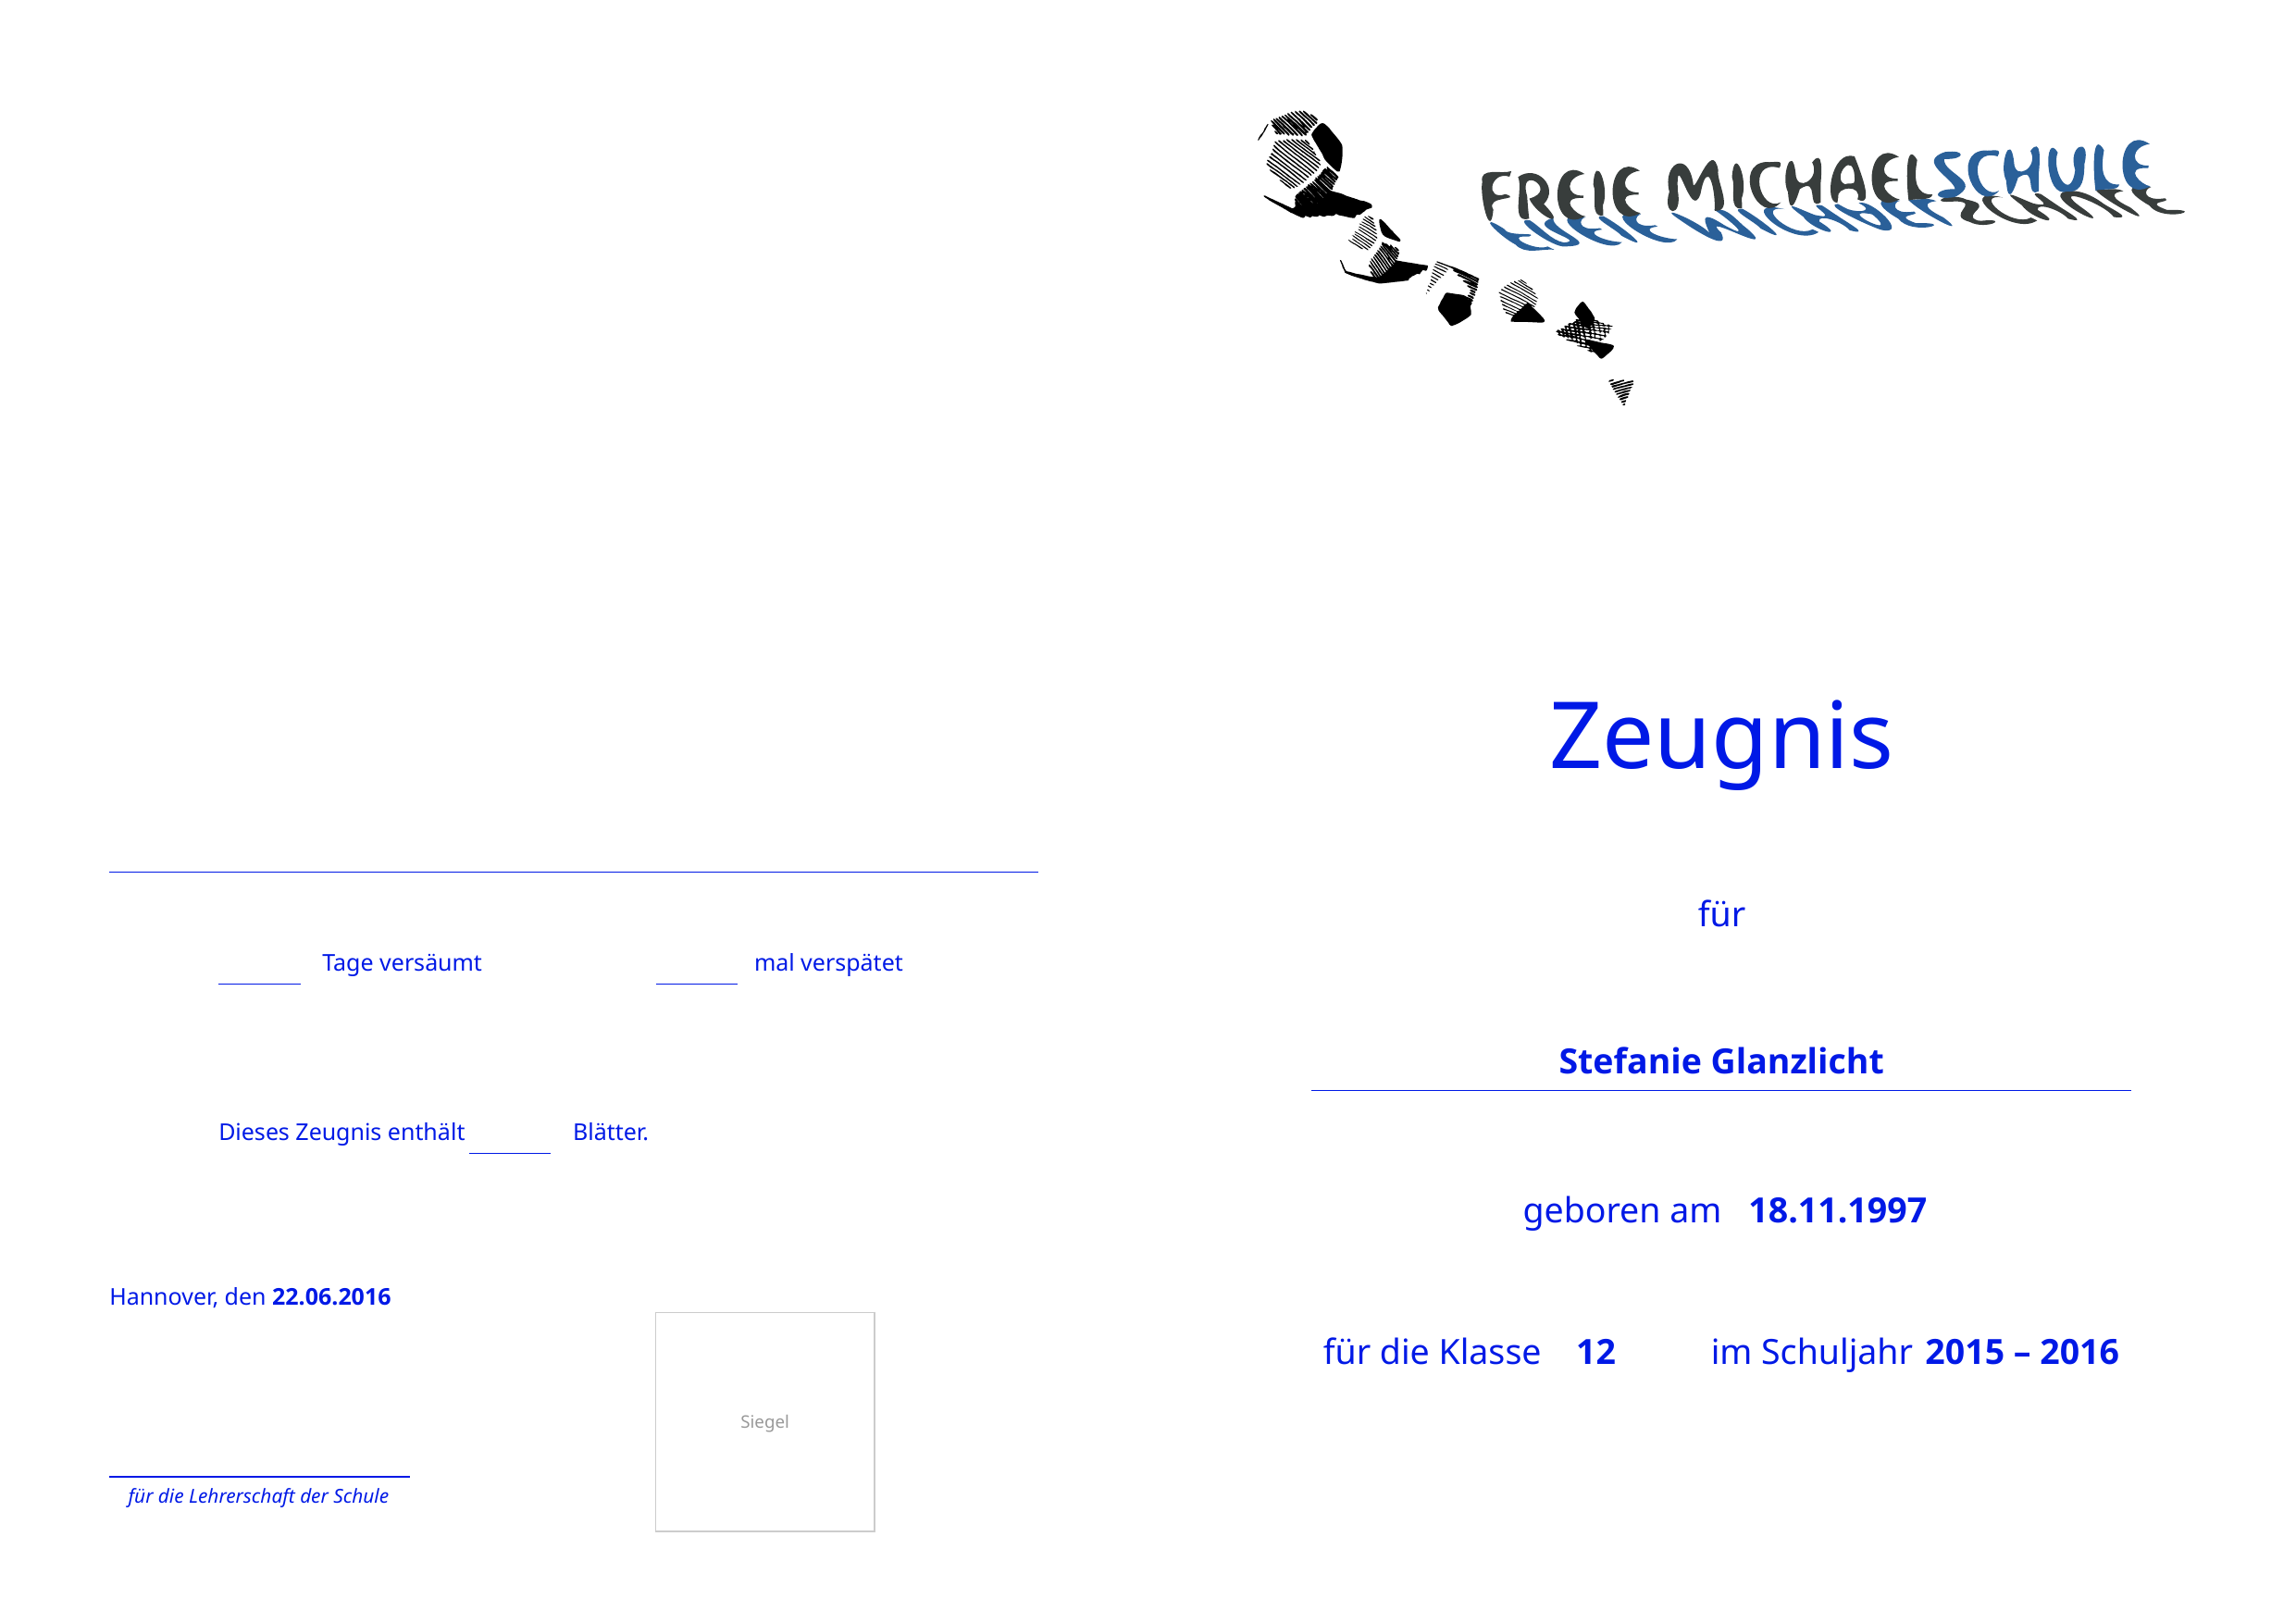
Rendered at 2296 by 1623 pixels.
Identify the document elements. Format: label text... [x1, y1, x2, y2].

table_cell [1257, 1375, 2186, 1422]
table_cell [109, 172, 1038, 204]
table_cell [1257, 937, 2186, 985]
table_cell [109, 456, 1038, 488]
table_cell [1954, 1185, 2186, 1233]
table_header [109, 109, 1038, 141]
table_header [1257, 109, 2186, 406]
table_cell [109, 910, 1038, 941]
table_cell [1257, 1032, 1311, 1090]
table_cell [2131, 1032, 2186, 1090]
table_cell [410, 1476, 465, 1530]
table_cell [109, 362, 1038, 393]
table_cell [109, 267, 1038, 298]
table_cell [922, 941, 1038, 983]
table_cell [109, 873, 1038, 910]
table_cell [109, 645, 1038, 676]
table_cell [109, 393, 1038, 425]
table_cell [109, 488, 1038, 519]
table_cell [109, 803, 1038, 835]
table_cell [1257, 1090, 2186, 1138]
table_cell [465, 1312, 655, 1530]
table_cell [109, 772, 1038, 802]
table_cell [551, 1110, 567, 1153]
table_cell Zeugnis [1257, 669, 2186, 795]
table_cell Stefanie Glanzlicht [1311, 1032, 2131, 1090]
table_header [1038, 109, 1257, 1532]
table_cell [1257, 622, 2186, 669]
table_cell [109, 1312, 410, 1367]
table_cell 12 [1541, 1328, 1650, 1375]
table_cell [1257, 985, 2186, 1032]
table_cell [109, 1218, 1038, 1248]
table_cell [109, 1079, 1038, 1110]
table_cell [109, 330, 1038, 362]
table_cell [1257, 1422, 2186, 1469]
table_cell Tage versäumt [316, 941, 655, 983]
table_cell [1257, 1233, 2186, 1280]
table_cell [656, 1457, 874, 1530]
table_cell [109, 1185, 1038, 1218]
table_cell [1257, 1185, 1489, 1233]
table_cell [109, 708, 1038, 739]
table_cell [109, 1153, 1038, 1185]
table_cell [1257, 527, 2186, 575]
table_cell [109, 1016, 1038, 1047]
table_cell [1257, 796, 2186, 843]
table_cell [1257, 843, 2186, 890]
table_cell [109, 1047, 1038, 1079]
table_cell [109, 1249, 1038, 1281]
table_cell [109, 299, 1038, 330]
table_cell für die Lehrerschaft der Schule [109, 1478, 410, 1530]
table_cell [1257, 575, 2186, 622]
table_cell mal verspätet [754, 941, 922, 983]
table_cell [109, 204, 1038, 235]
table_cell [1257, 1328, 1311, 1375]
table_header [1257, 1517, 2186, 1532]
table_cell [109, 941, 218, 983]
table_cell [109, 141, 1038, 172]
table_cell 2015 – 2016 [1913, 1328, 2131, 1375]
table_cell [1257, 406, 2186, 453]
table_cell [1257, 1138, 2186, 1185]
table_cell [1257, 1469, 2186, 1517]
table_cell [109, 984, 1038, 1016]
table_cell 18.11.1997 [1721, 1185, 1954, 1233]
table_cell Dieses Zeugnis enthält [218, 1110, 469, 1153]
table_cell [875, 1312, 1038, 1530]
table_cell für [1257, 890, 2186, 937]
table_cell Blätter. [567, 1110, 883, 1153]
table_cell [109, 739, 1038, 771]
table_cell [218, 941, 300, 983]
table_cell [109, 425, 1038, 456]
table_cell [1257, 501, 2186, 527]
table_cell Siegel [656, 1384, 874, 1457]
table_cell [1257, 453, 2186, 501]
table_cell [109, 835, 1038, 871]
table_cell [2131, 1328, 2186, 1375]
table_cell [410, 1312, 465, 1367]
table_cell [301, 941, 316, 983]
table_cell [1257, 1281, 2186, 1327]
table_cell [410, 1367, 465, 1476]
table_cell im Schuljahr [1651, 1328, 1913, 1375]
table_cell Hannover, den 22.06.2016 [109, 1281, 1038, 1312]
table_cell [469, 1110, 551, 1153]
table_cell [109, 1367, 410, 1476]
table_cell [109, 519, 1038, 551]
table_cell [656, 941, 738, 983]
table_cell für die Klasse [1311, 1328, 1541, 1375]
table_cell [109, 613, 1038, 645]
table_cell [109, 676, 1038, 708]
table_cell [109, 1110, 218, 1153]
table_cell [109, 235, 1038, 266]
table_cell geboren am [1489, 1185, 1721, 1233]
table_cell [109, 582, 1038, 613]
table_cell [883, 1110, 1038, 1153]
table_cell [109, 551, 1038, 582]
table_cell [656, 1313, 874, 1384]
table_cell [738, 941, 754, 983]
